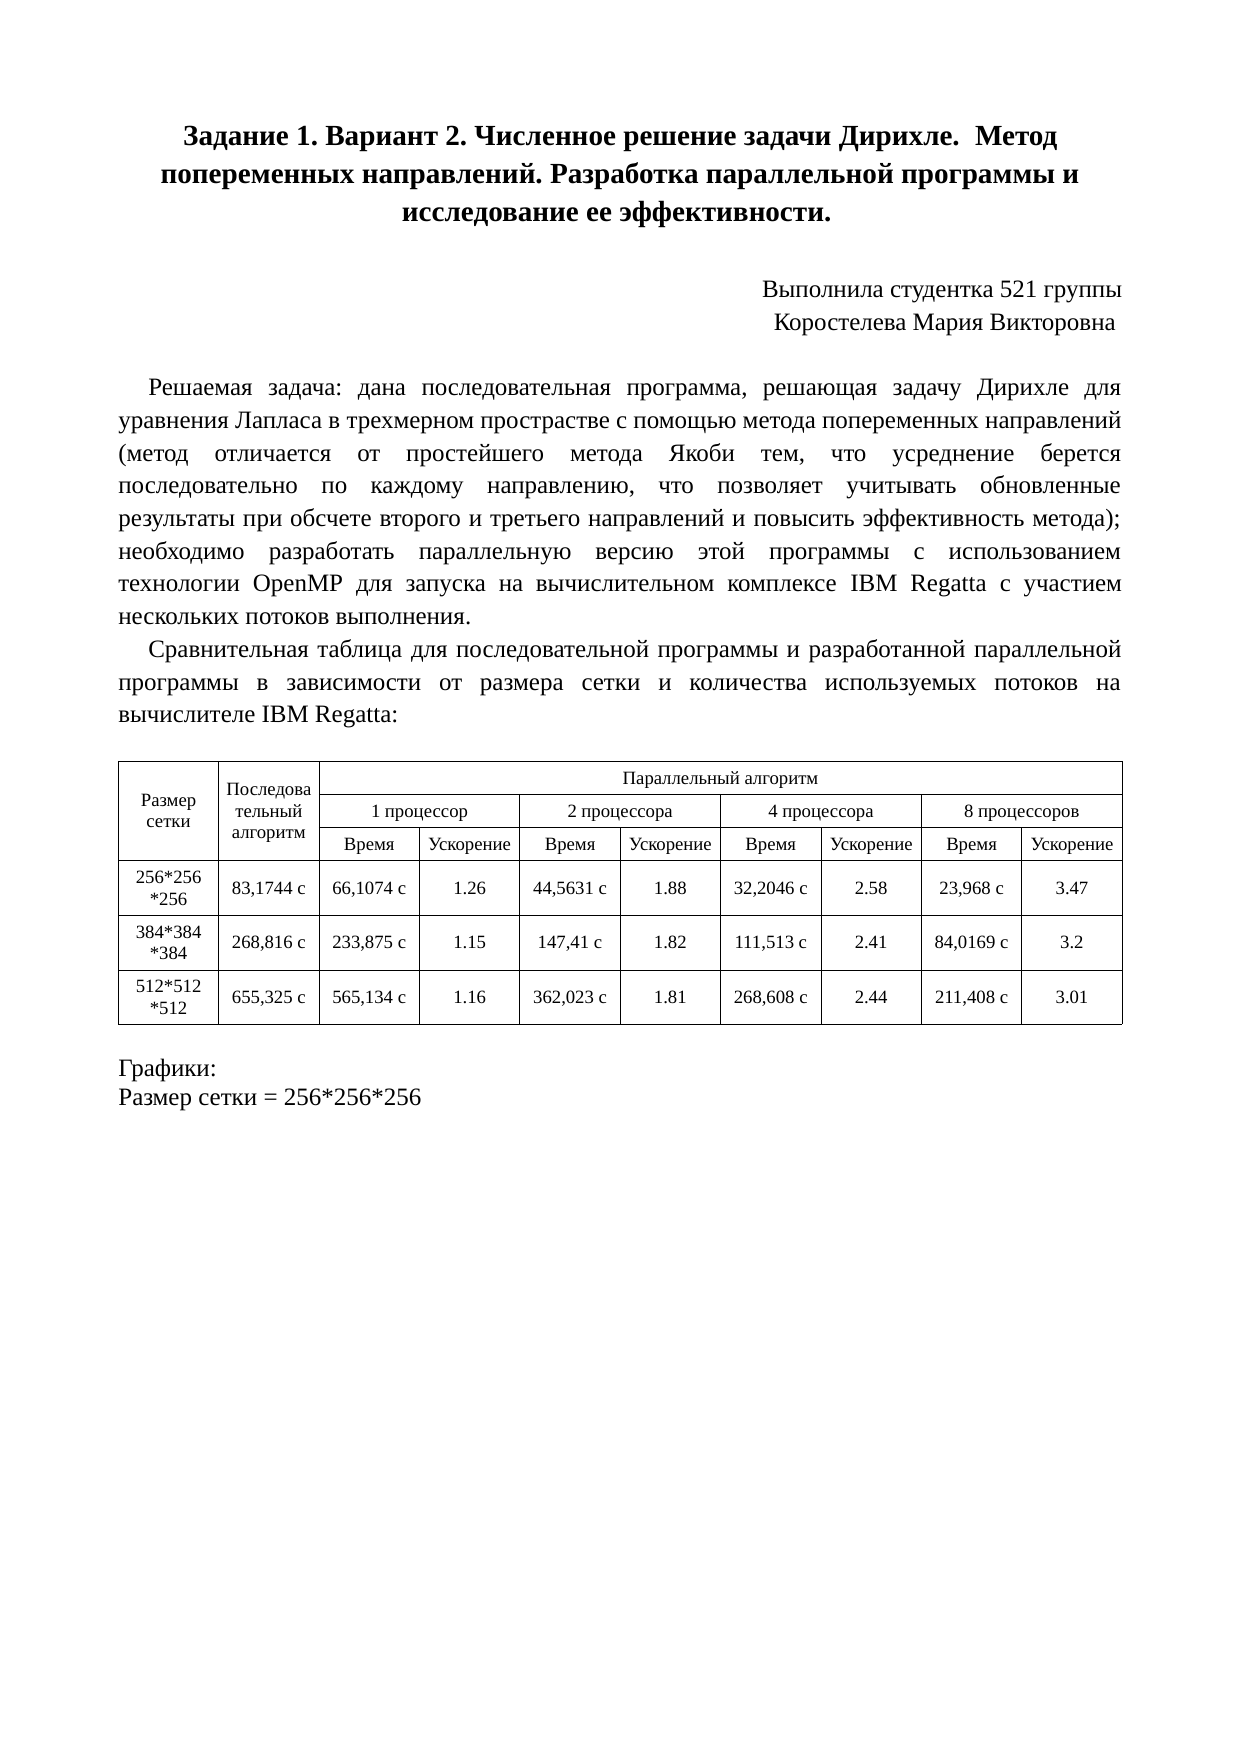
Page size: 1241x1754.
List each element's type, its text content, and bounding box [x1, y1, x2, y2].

table_cell 512*512 *512 [119, 971, 218, 1024]
table_cell 233,875 с [320, 916, 419, 969]
table_cell 1,81 [621, 971, 720, 1024]
table_cell 3,2 [1022, 916, 1122, 969]
table_cell 2,41 [822, 916, 921, 969]
table_cell Ускорение [1022, 828, 1122, 860]
table_cell Время [721, 828, 821, 860]
text Задание 1. Вариант 2. Численное решение задачи Дирихле. Метод попеременных направлений. Разработка параллельной программы и исследование ее эффективности. [118, 118, 1122, 228]
table_cell 565,134 с [320, 971, 419, 1024]
table_cell 1,82 [621, 916, 720, 969]
table_cell 147,41 с [520, 916, 620, 969]
table_cell 4 процессора [721, 795, 921, 827]
table_cell 1,16 [420, 971, 519, 1024]
table_cell 3,47 [1022, 861, 1122, 915]
table_cell 211,408 с [922, 971, 1021, 1024]
table_cell 256*256 *256 [119, 861, 218, 915]
table_cell 44,5631 с [520, 861, 620, 915]
table_header Параллельный алгоритм [320, 762, 1122, 794]
table_cell Время [520, 828, 620, 860]
table_cell Ускорение [822, 828, 921, 860]
text Решаемая задача: дана последовательная программа, решающая задачу Дирихле для уравнения Лапласа в трехмерном прострастве с помощью метода попеременных направлений (метод отличается от простейшего метода Якоби тем, что усреднение берется последовательно по каждому направлению, что позволяет учитывать обновленные результаты при обсчете второго и третьего направлений и повысить эффективность метода); необходимо разработать параллельную версию этой программы с использованием технологии OpenMP для запуска на вычислительном комплексе IBM Regatta с участием нескольких потоков выполнения. [118, 372, 1122, 630]
table_cell 84,0169 с [922, 916, 1021, 969]
table_header Последовательный алгоритм [219, 762, 319, 860]
table_cell 268,816 с [219, 916, 319, 969]
table_cell 66,1074 с [320, 861, 419, 915]
text Выполнила студентка 521 группы [118, 274, 1122, 303]
table_cell Время [922, 828, 1021, 860]
table_cell Ускорение [420, 828, 519, 860]
table_cell 1,15 [420, 916, 519, 969]
table_cell 1,88 [621, 861, 720, 915]
text Размер сетки = 256*256*256 [118, 1082, 1122, 1111]
text Коростелева Мария Викторовна [118, 307, 1122, 336]
table_header Размер сетки [119, 762, 218, 860]
table_cell 111,513 с [721, 916, 821, 969]
table_cell Время [320, 828, 419, 860]
table_cell Ускорение [621, 828, 720, 860]
text Сравнительная таблица для последовательной программы и разработанной параллельной программы в зависимости от размера сетки и количества используемых потоков на вычислителе IBM Regatta: [118, 634, 1122, 728]
table_cell 2,58 [822, 861, 921, 915]
table_cell 268,608 с [721, 971, 821, 1024]
table_cell 32,2046 с [721, 861, 821, 915]
table_cell 362,023 с [520, 971, 620, 1024]
table_cell 2,44 [822, 971, 921, 1024]
table_cell 655,325 с [219, 971, 319, 1024]
table_cell 83,1744 с [219, 861, 319, 915]
text Графики: [118, 1053, 1122, 1082]
table_cell 1,26 [420, 861, 519, 915]
table_cell 8 процессоров [922, 795, 1122, 827]
table_cell 3,01 [1022, 971, 1122, 1024]
table_cell 384*384 *384 [119, 916, 218, 969]
table_cell 23,968 с [922, 861, 1021, 915]
table_cell 2 процессора [520, 795, 720, 827]
table_cell 1 процессор [320, 795, 519, 827]
